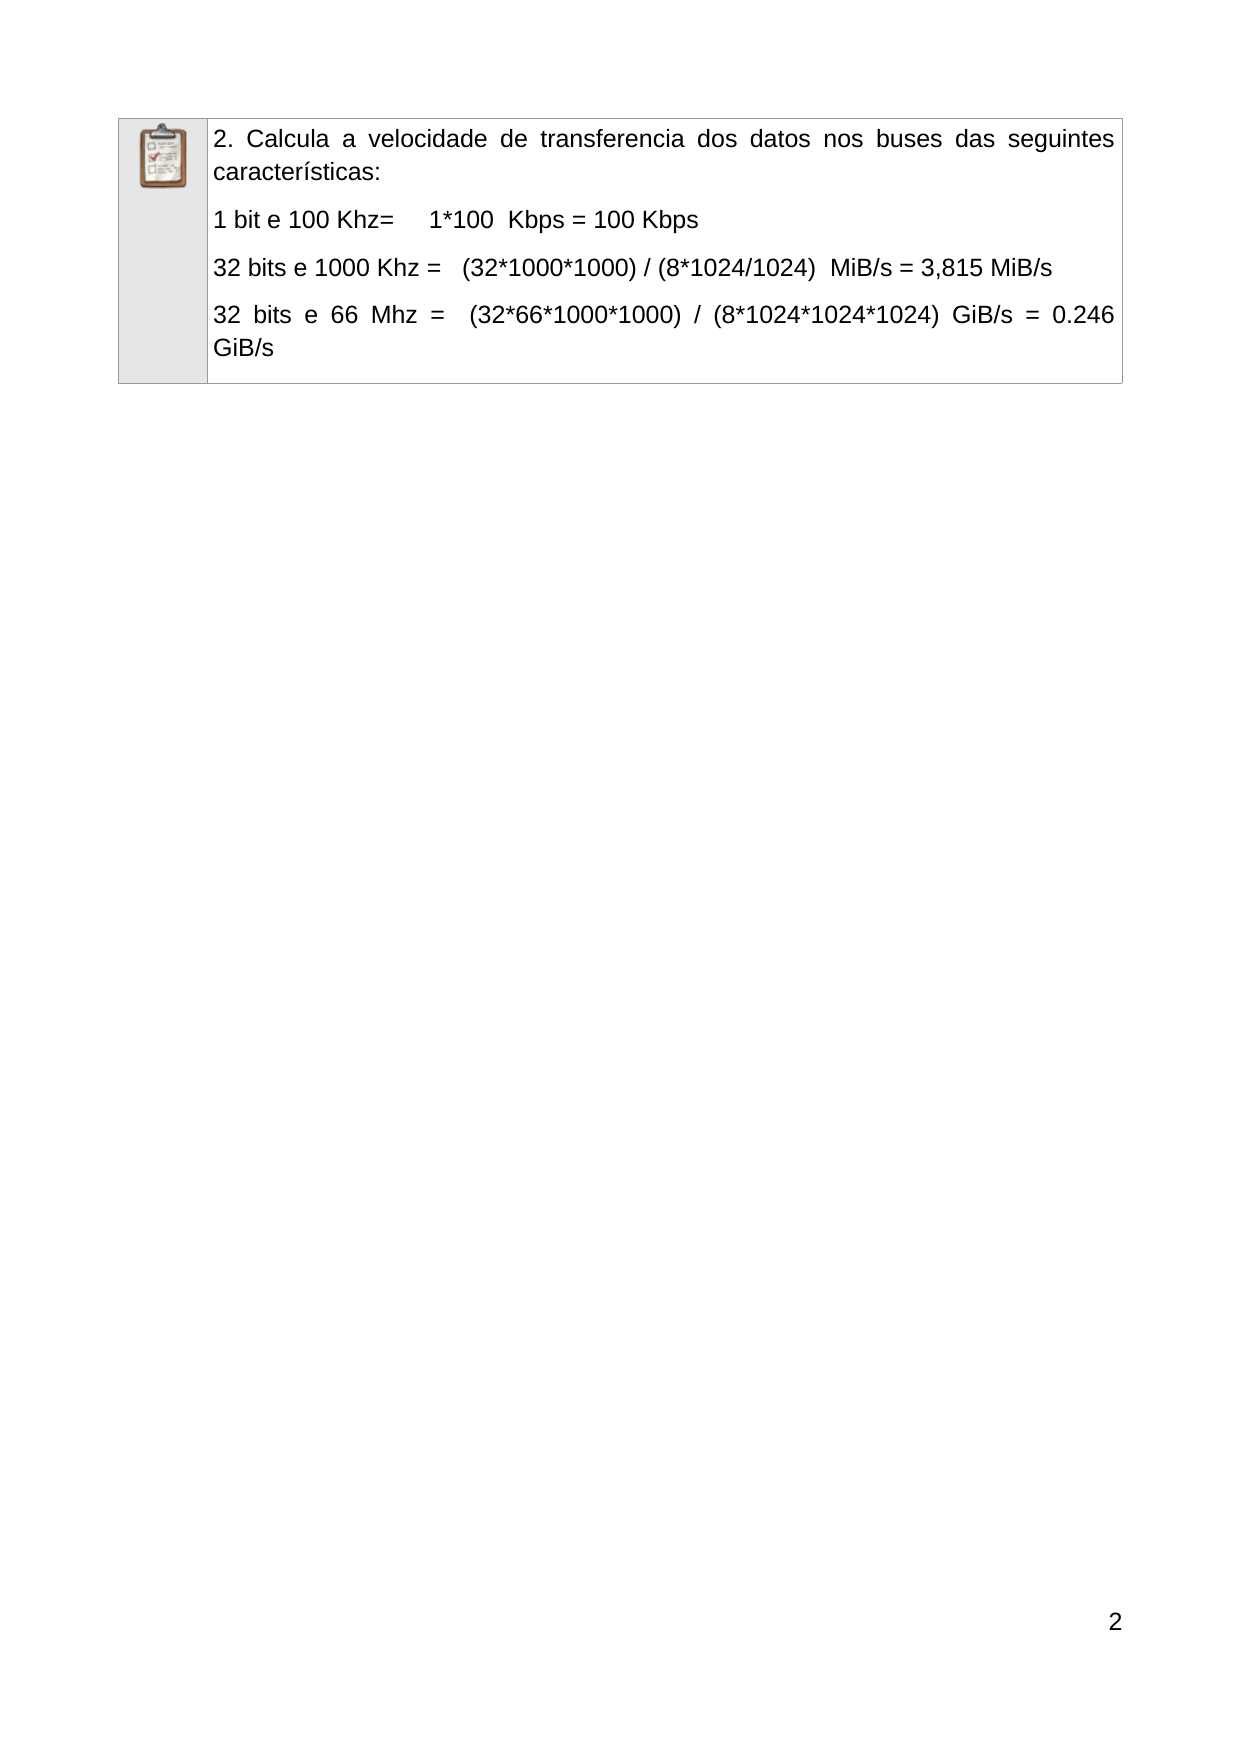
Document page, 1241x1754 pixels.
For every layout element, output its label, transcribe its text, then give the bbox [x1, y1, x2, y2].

table_header 2. Calcula a velocidade de transferencia dos datos nos buses das seguintes características: 1 bit e 100 Khz= 1*100 Kbps = 100 Kbps 32 bits e 1000 Khz = (32*1000*1000) / (8*1024/1024) MiB/s = 3,815 MiB/s 32 bits e 66 Mhz = (32*66*1000*1000) / (8*1024*1024*1024) GiB/s = 0.246 GiB/s [208, 119, 1122, 383]
table_header [119, 119, 207, 383]
picture [130, 123, 195, 189]
